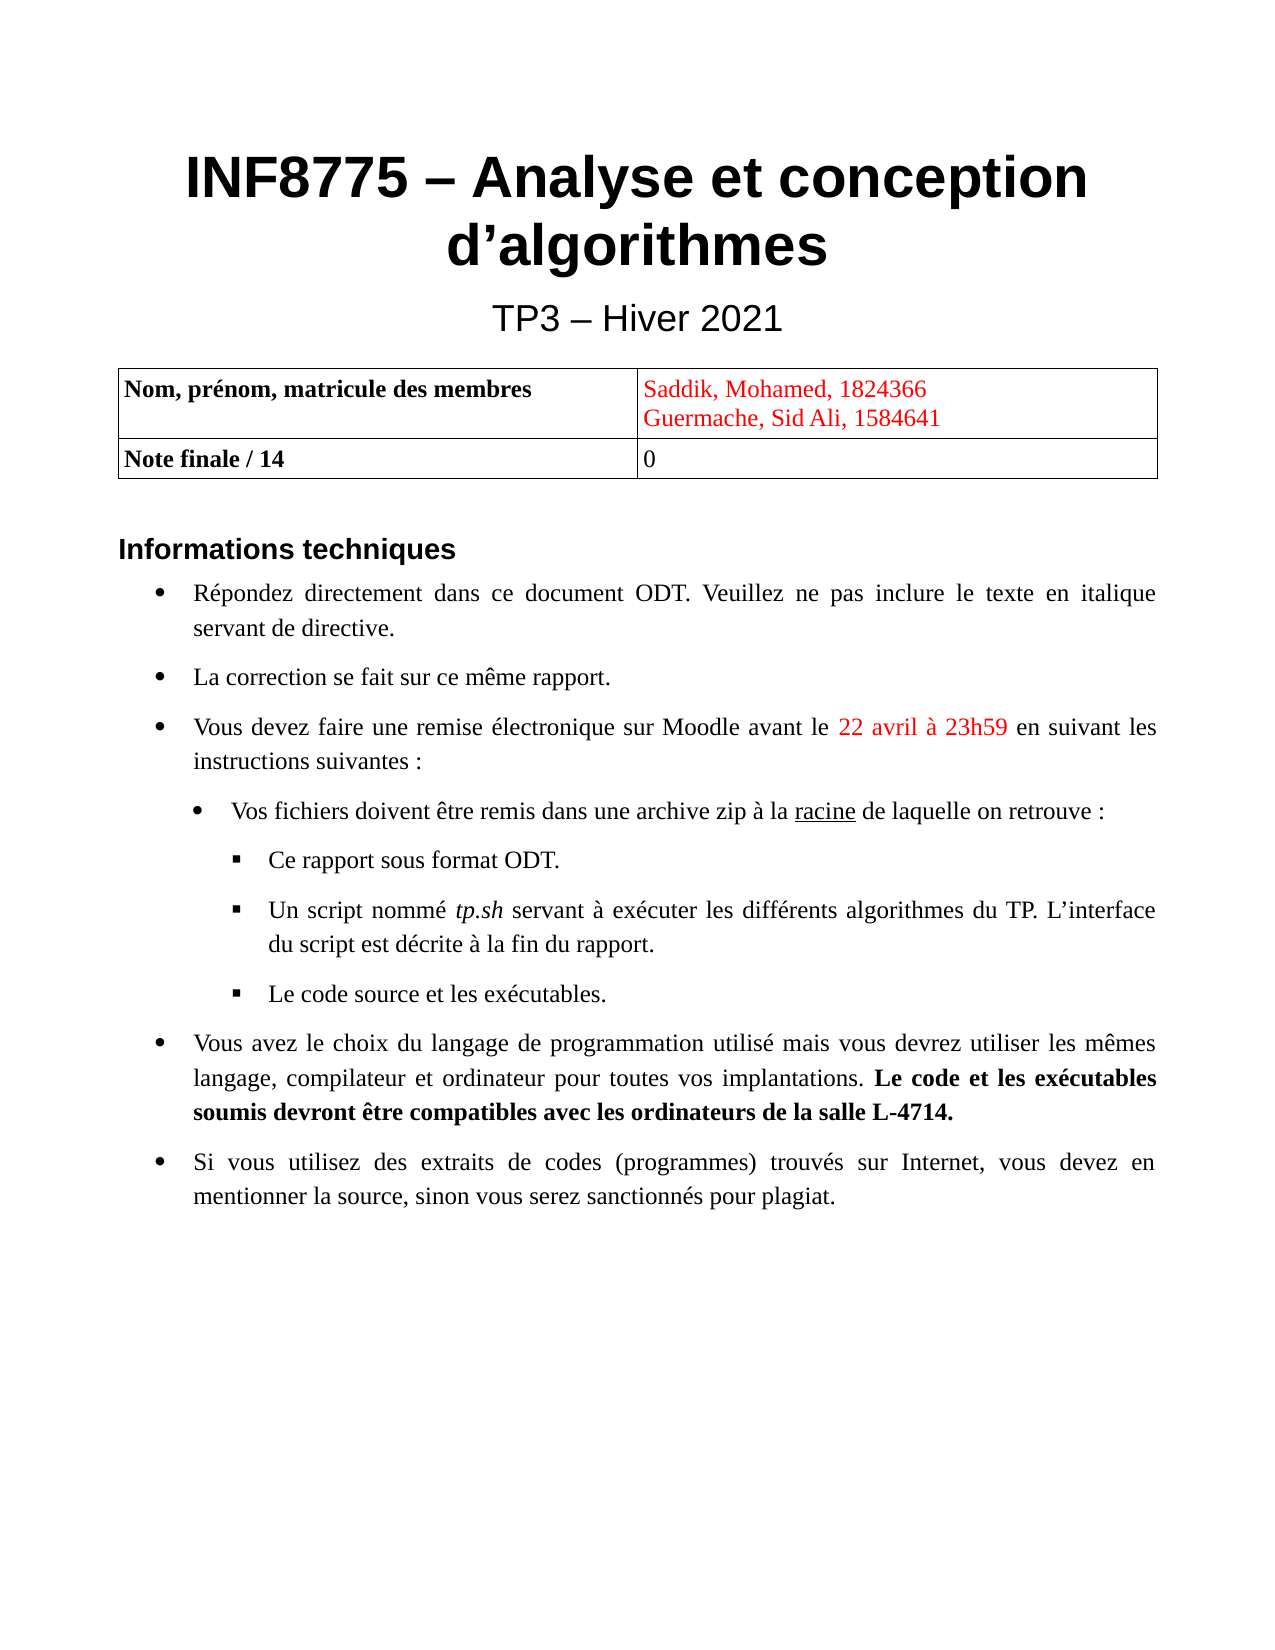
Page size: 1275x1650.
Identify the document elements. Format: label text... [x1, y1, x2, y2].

list Un script nommé tp.sh servant à exécuter les différents algorithmes du TP. L’interface du script est décrite à la fin du rapport. [231, 895, 1157, 958]
list Le code source et les exécutables. [231, 979, 1157, 1007]
text TP3 – Hiver 2021 [118, 296, 1157, 339]
table_header Saddik, Mohamed, 1824366 Guermache, Sid Ali, 1584641 [638, 369, 1157, 437]
table_cell Note finale / 14 [119, 439, 637, 478]
list Vos fichiers doivent être remis dans une archive zip à la racine de laquelle on retrouve : [193, 796, 1157, 824]
list Ce rapport sous format ODT. [231, 845, 1157, 874]
list La correction se fait sur ce même rapport. [156, 662, 1157, 691]
list Vous devez faire une remise électronique sur Moodle avant le 22 avril à 23h59 en suivant les instructions suivantes : [156, 712, 1157, 775]
table_cell 0 [638, 439, 1157, 478]
list Vous avez le choix du langage de programmation utilisé mais vous devrez utiliser les mêmes langage, compilateur et ordinateur pour toutes vos implantations. Le code et les exécutables soumis devront être compatibles avec les ordinateurs de la salle L-4714. [156, 1028, 1157, 1126]
table_header Nom, prénom, matricule des membres [119, 369, 637, 437]
subtitle Informations techniques [118, 532, 1157, 566]
list Si vous utilisez des extraits de codes (programmes) trouvés sur Internet, vous devez en mentionner la source, sinon vous serez sanctionnés pour plagiat. [156, 1147, 1157, 1210]
text INF8775 – Analyse et conception d’algorithmes [118, 143, 1157, 277]
list Répondez directement dans ce document ODT. Veuillez ne pas inclure le texte en italique servant de directive. [156, 578, 1157, 642]
